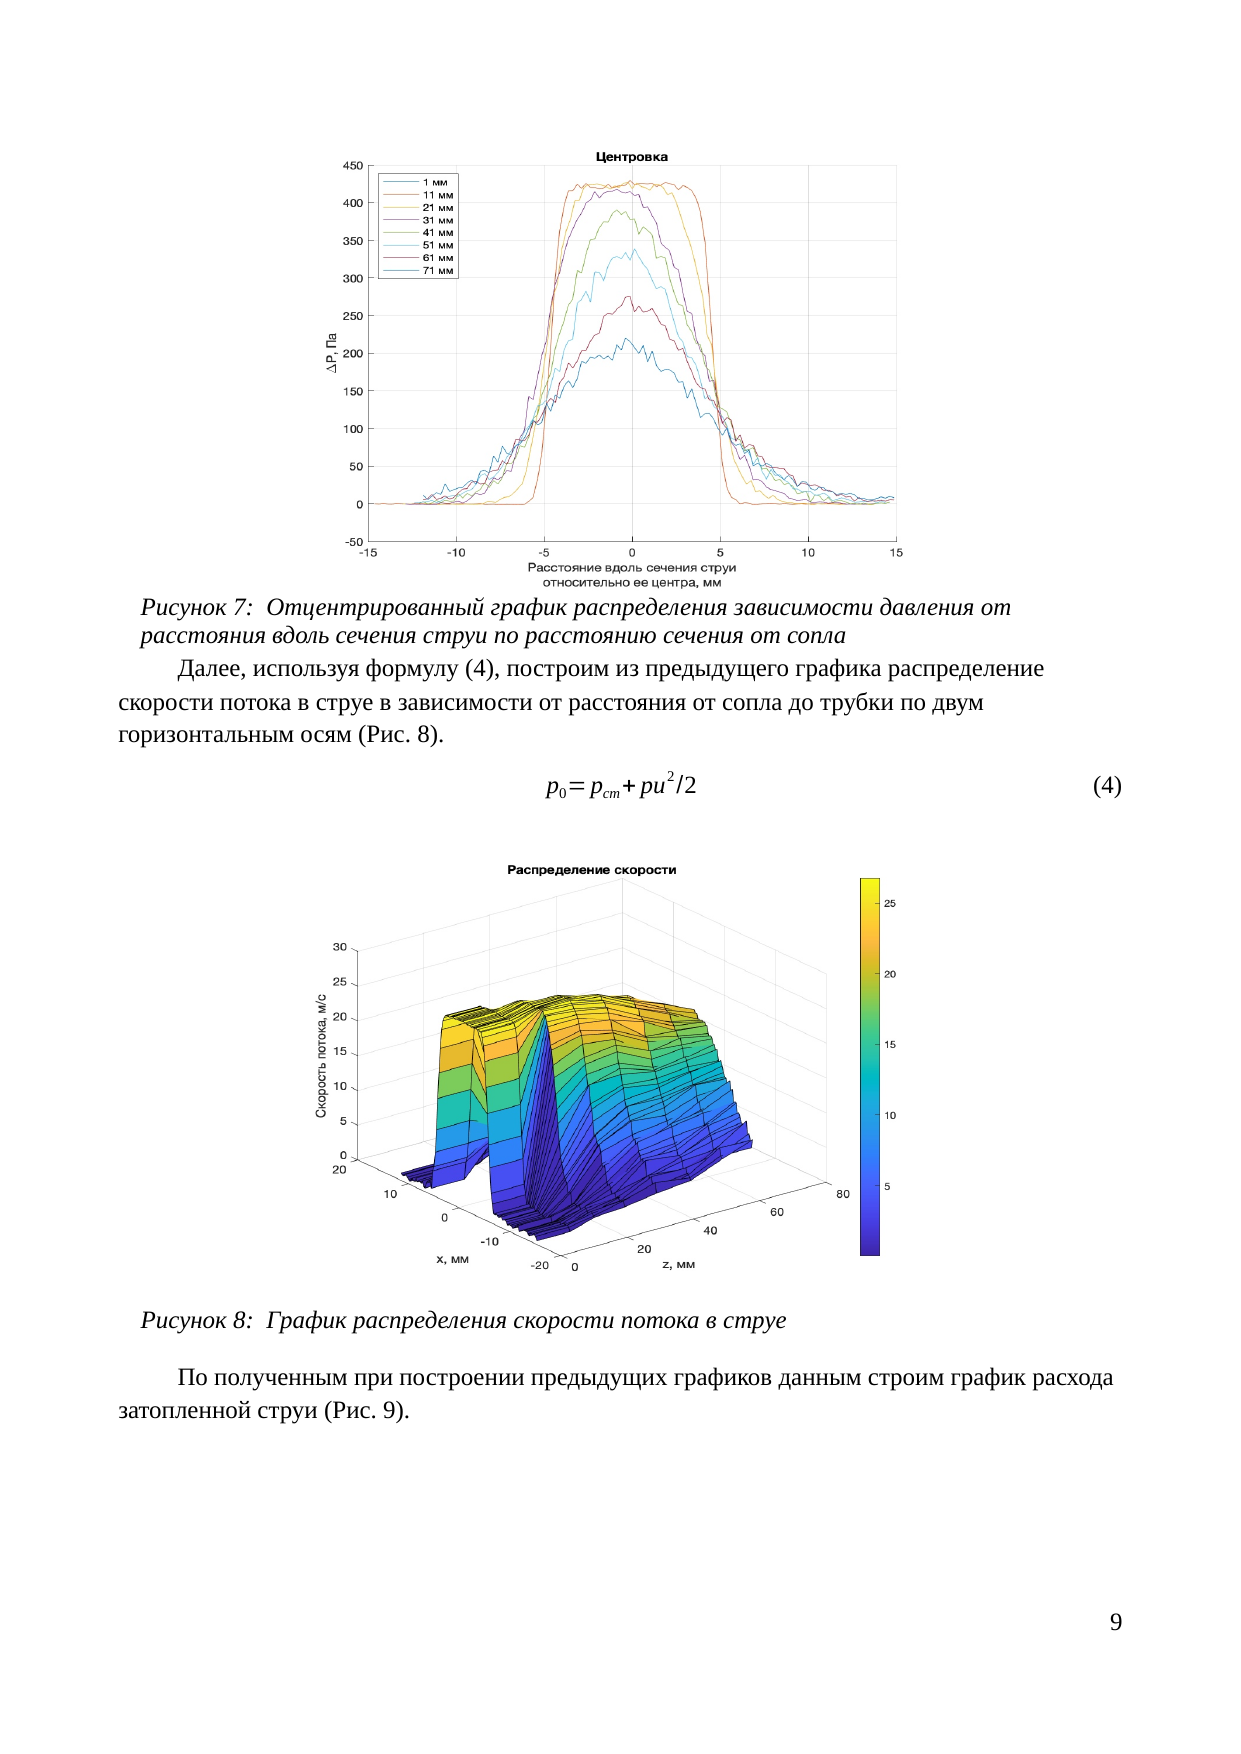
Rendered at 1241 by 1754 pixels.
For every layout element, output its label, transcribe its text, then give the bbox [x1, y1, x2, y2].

picture [279, 130, 961, 592]
picture [279, 844, 961, 1306]
text Далее, используя формулу (4), построим из предыдущего графика распределение скорости потока в струе в зависимости от расстояния от сопла до трубки по двум горизонтальным осям (Рис. 8). [118, 118, 1122, 748]
text По полученным при построении предыдущих графиков данным строим график расхода затопленной струи (Рис. 9). [118, 832, 1122, 1424]
text (4) [118, 767, 1122, 802]
text Рисунок 8: График распределения скорости потока в струе [140, 844, 1100, 1334]
text Рисунок 7: Отцентрированный график распределения зависимости давления от расстояния вдоль сечения струи по расстоянию сечения от сопла [140, 131, 1100, 649]
